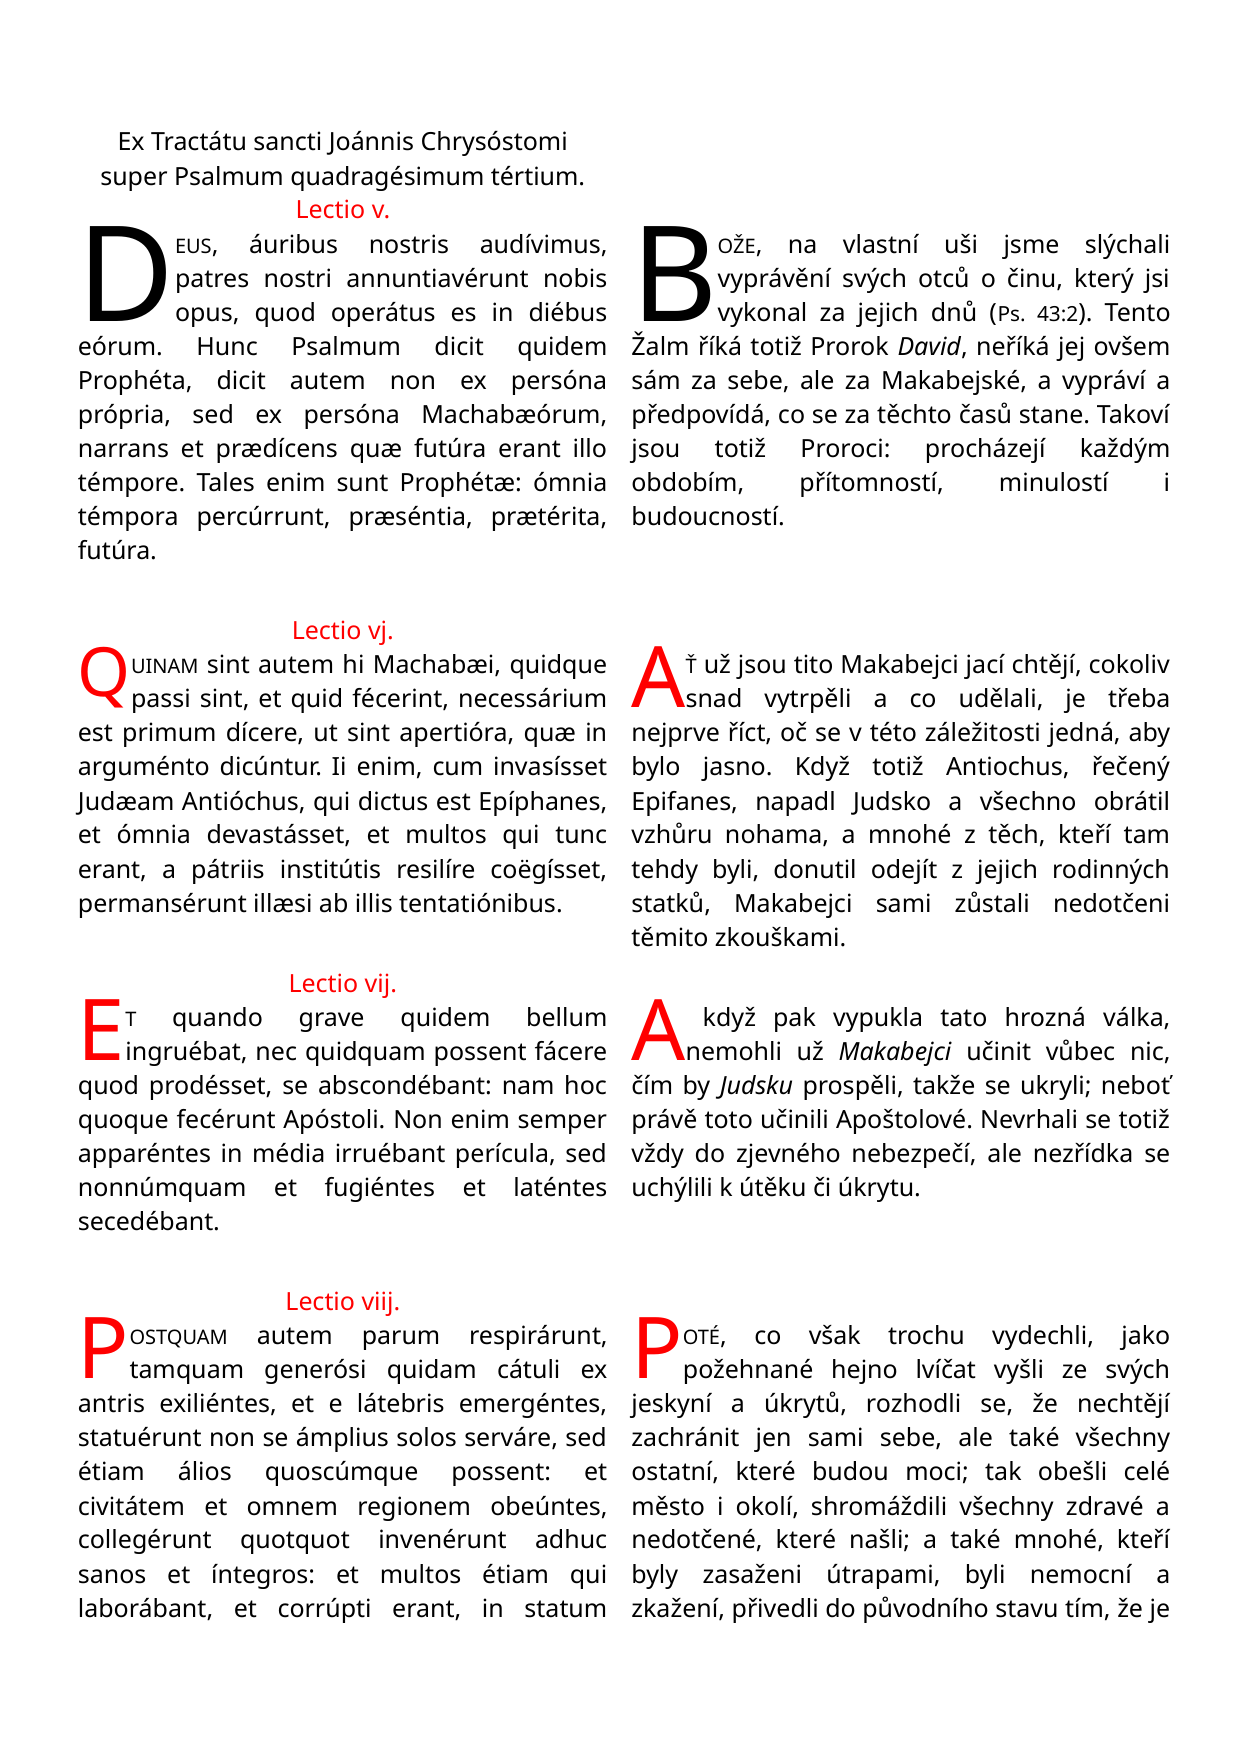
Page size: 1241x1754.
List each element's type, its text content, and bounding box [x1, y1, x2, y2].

table_cell Lectio vij. Et quando grave quidem bellum ingruébat, nec quidquam possent fácere quod prodésset, se abscondébant: nam hoc quoque fecérunt Apóstoli. Non enim semper apparéntes in média irruébant perícula, sed nonnúmquam et fugiéntes et laténtes secedébant. [66, 959, 619, 1278]
table_cell Poté, co však trochu vydechli, jako požehnané hejno lvíčat vyšli ze svých jeskyní a úkrytů, rozhodli se, že nechtějí zachránit jen sami sebe, ale také všechny ostatní, které budou moci; tak obešli celé město i okolí, shromáždili všechny zdravé a nedotčené, které našli; a také mnohé, kteří byly zasaženi útrapami, byli nemocní a zkažení, přivedli do původního stavu tím, že je [619, 1278, 1182, 1630]
table_cell Lectio viij. Postquam autem parum respirárunt, tamquam generósi quidam cátuli ex antris exiliéntes, et e látebris emergéntes, statuérunt non se ámplius solos serváre, sed étiam álios quoscúmque possent: et civitátem et omnem regionem obeúntes, collegérunt quotquot invenérunt adhuc sanos et íntegros: et multos étiam qui laborábant, et corrúpti erant, in statum [66, 1278, 619, 1630]
table_cell Ať už jsou tito Makabejci jací chtějí, cokoliv snad vytrpěli a co udělali, je třeba nejprve říct, oč se v této záležitosti jedná, aby bylo jasno. Když totiž Antiochus, řečený Epifanes, napadl Judsko a všechno obrátil vzhůru nohama, a mnohé z těch, kteří tam tehdy byli, donutil odejít z jejich rodinných statků, Makabejci sami zůstali nedotčeni těmito zkouškami. [619, 607, 1182, 959]
table_cell Bože, na vlastní uši jsme slýchali vyprávění svých otců o činu, který jsi vykonal za jejich dnů (Ps. 43:2). Tento Žalm říká totiž Prorok David, neříká jej ovšem sám za sebe, ale za Makabejské, a vypráví a předpovídá, co se za těchto časů stane. Takoví jsou totiž Proroci: procházejí každým obdobím, přítomností, minulostí i budoucností. [619, 118, 1182, 607]
table_cell A když pak vypukla tato hrozná válka, nemohli už Makabejci učinit vůbec nic, čím by Judsku prospěli, takže se ukryli; neboť právě toto učinili Apoštolové. Nevrhali se totiž vždy do zjevného nebezpečí, ale nezřídka se uchýlili k útěku či úkrytu. [619, 959, 1182, 1278]
table_cell Lectio vj. Quinam sint autem hi Machabæi, quidque passi sint, et quid fécerint, necessárium est primum dícere, ut sint apertióra, quæ in arguménto dicúntur. Ii enim, cum invasísset Judæam Antióchus, qui dictus est Epíphanes, et ómnia devastásset, et multos qui tunc erant, a pátriis institútis resilíre coëgísset, permansérunt illæsi ab illis tentatiónibus. [66, 607, 619, 959]
table_cell In II. Nocturno Ex Tractátu sancti Joánnis Chrysóstomi super Psalmum quadragésimum tértium. Lectio v. Deus, áuribus nostris audívimus, patres nostri annuntiavérunt nobis opus, quod operátus es in diébus eórum. Hunc Psalmum dicit quidem Prophéta, dicit autem non ex persóna própria, sed ex persóna Machabæórum, narrans et prædícens quæ futúra erant illo témpore. Tales enim sunt Prophétæ: ómnia témpora percúrrunt, præséntia, prætérita, futúra. [66, 118, 619, 607]
